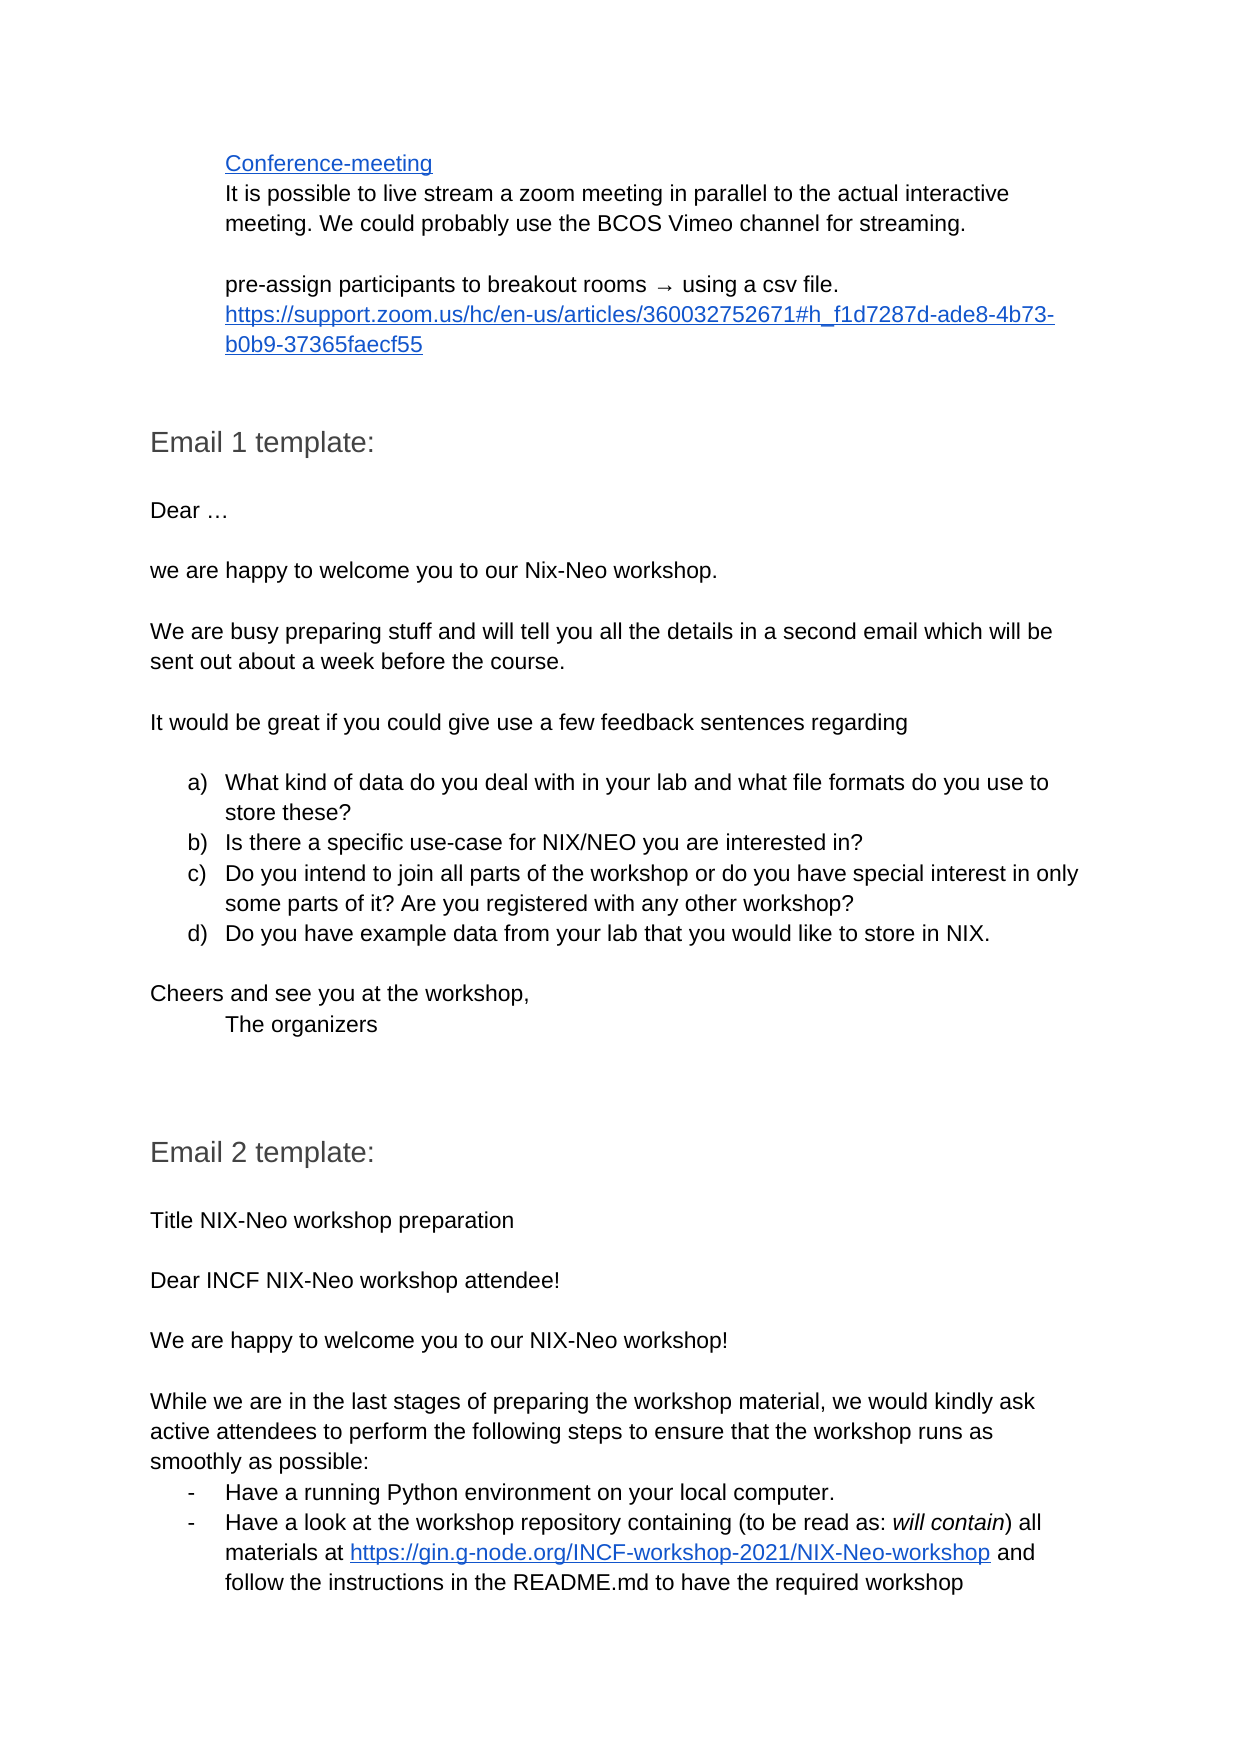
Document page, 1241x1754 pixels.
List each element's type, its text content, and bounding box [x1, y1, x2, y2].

text Cheers and see you at the workshop, [150, 980, 1090, 1007]
subtitle Email 1 template: [150, 425, 1090, 458]
list Have a running Python environment on your local computer. [187, 1478, 1090, 1505]
text It is possible to live stream a zoom meeting in parallel to the actual interactive meeting. We could probably use the BCOS Vimeo channel for streaming. [225, 180, 1090, 237]
subtitle Email 2 template: [150, 1134, 1090, 1168]
text we are happy to welcome you to our Nix-Neo workshop. [150, 557, 1090, 584]
text pre-assign participants to breakout rooms → using a csv file. [225, 271, 1090, 297]
text While we are in the last stages of preparing the workshop material, we would kindly ask active attendees to perform the following steps to ensure that the workshop runs as smoothly as possible: [150, 1388, 1090, 1475]
list Is there a specific use-case for NIX/NEO you are interested in? [187, 829, 1090, 856]
text We are happy to welcome you to our NIX-Neo workshop! [150, 1327, 1090, 1354]
text Dear INCF NIX-Neo workshop attendee! [150, 1267, 1090, 1293]
list What kind of data do you deal with in your lab and what file formats do you use to store these? [187, 769, 1090, 826]
text The organizers [150, 1011, 1090, 1037]
list Do you have example data from your lab that you would like to store in NIX. [187, 920, 1090, 946]
text Title NIX-Neo workshop preparation [150, 1207, 1090, 1233]
text We are busy preparing stuff and will tell you all the details in a second email which will be sent out about a week before the course. [150, 618, 1090, 674]
text Dear … [150, 497, 1090, 523]
text Conference-meeting [225, 150, 1090, 176]
list Do you intend to join all parts of the workshop or do you have special interest in only some parts of it? Are you registered with any other workshop? [187, 859, 1090, 916]
text It would be great if you could give use a few feedback sentences regarding [150, 708, 1090, 735]
list Have a look at the workshop repository containing (to be read as: will contain) all materials at https://gin.g-node.org/INCF-workshop-2021/NIX-Neo-workshop and follow the instructions in the README.md to have the required workshop [187, 1509, 1090, 1596]
text https://support.zoom.us/hc/en-us/articles/360032752671#h_f1d7287d-ade8-4b73-b0b9-37365faecf55 [225, 301, 1090, 358]
